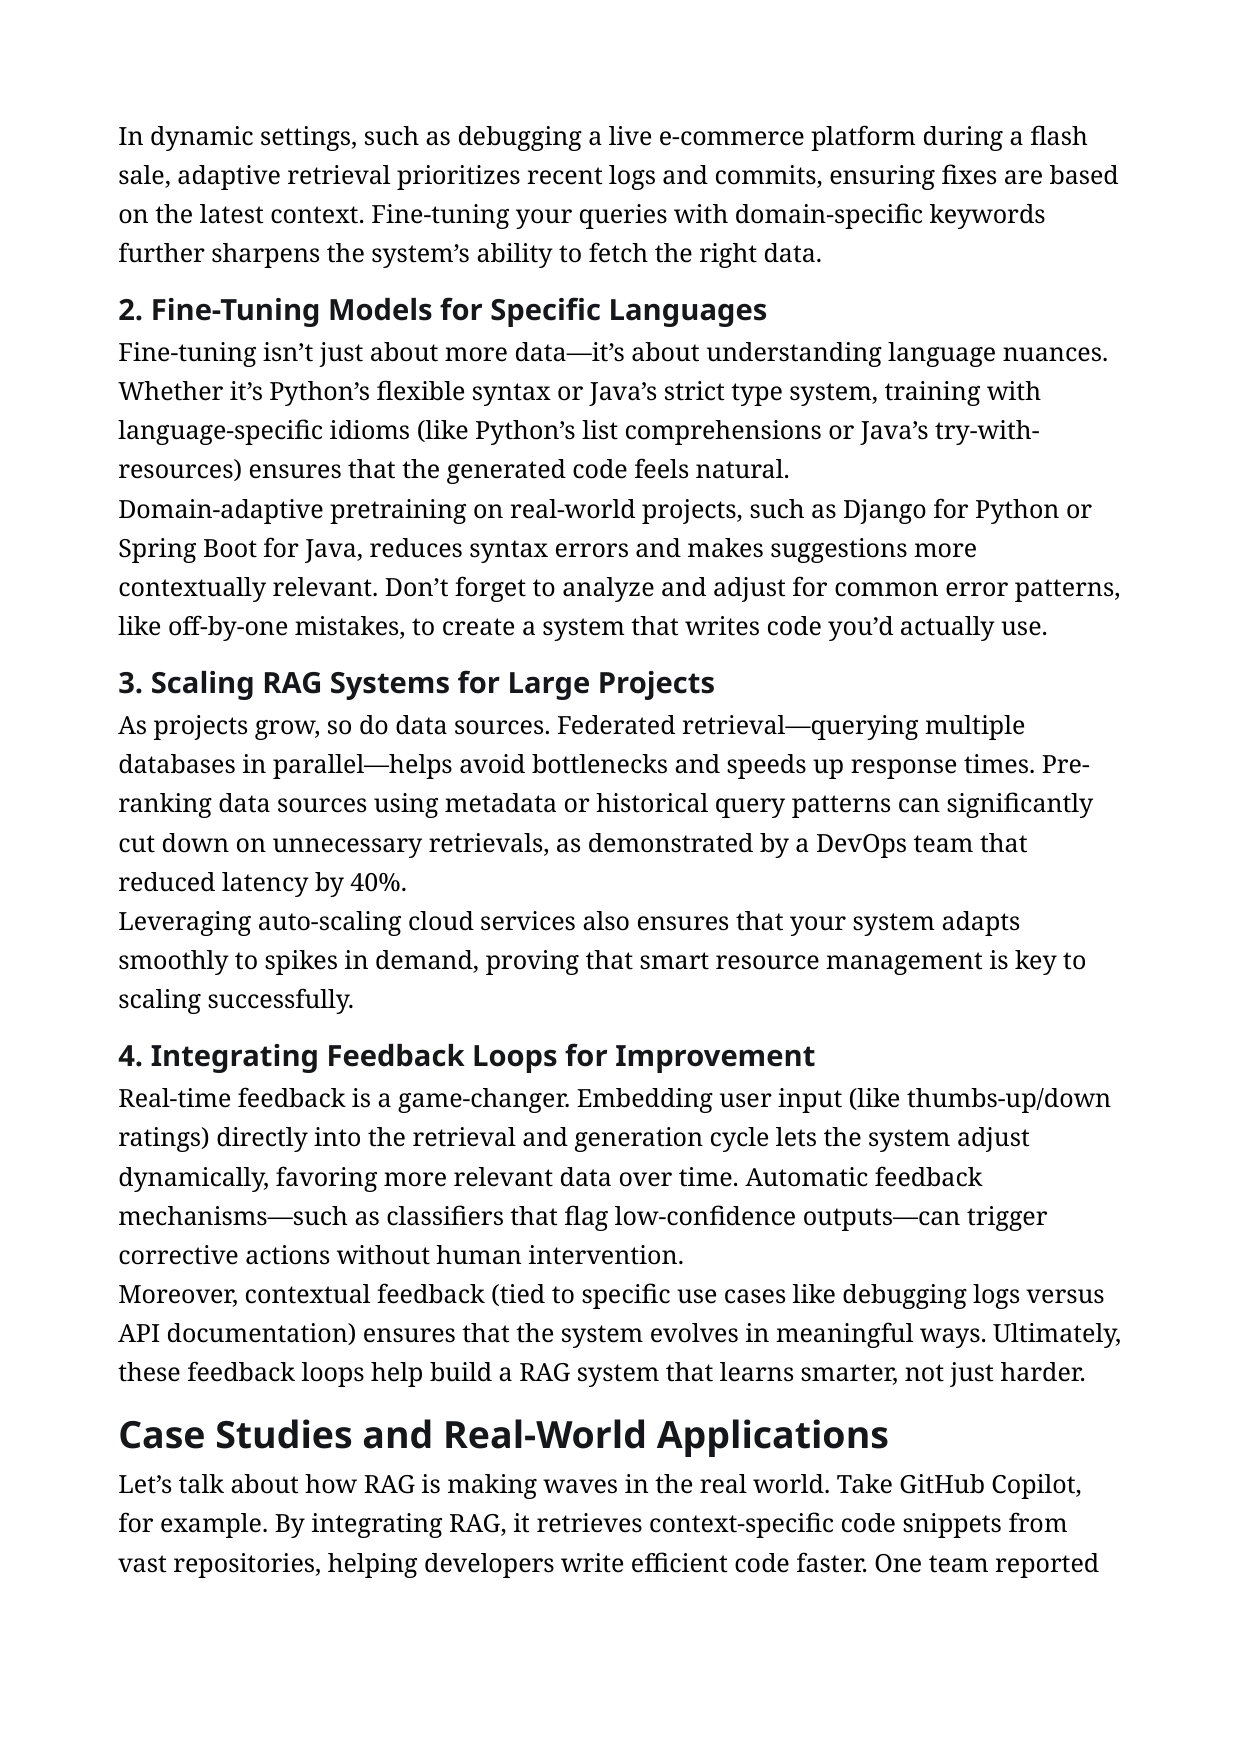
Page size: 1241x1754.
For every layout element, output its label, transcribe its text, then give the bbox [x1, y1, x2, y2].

text Real-time feedback is a game-changer. Embedding user input (like thumbs-up/down ratings) directly into the retrieval and generation cycle lets the system adjust dynamically, favoring more relevant data over time. Automatic feedback mechanisms—such as classifiers that flag low-confidence outputs—can trigger corrective actions without human intervention. [118, 1081, 1122, 1272]
subtitle 3. Scaling RAG Systems for Large Projects [118, 662, 1122, 702]
text Fine-tuning isn’t just about more data—it’s about understanding language nuances. Whether it’s Python’s flexible syntax or Java’s strict type system, training with language-specific idioms (like Python’s list comprehensions or Java’s try-with-resources) ensures that the generated code feels natural. [118, 334, 1122, 486]
text Leveraging auto-scaling cloud services also ensures that your system adapts smoothly to spikes in demand, proving that smart resource management is key to scaling successfully. [118, 903, 1122, 1016]
subtitle Case Studies and Real-World Applications [118, 1409, 1122, 1460]
text In dynamic settings, such as debugging a live e-commerce platform during a flash sale, adaptive retrieval prioritizes recent logs and commits, ensuring fixes are based on the latest context. Fine-tuning your queries with domain-specific keywords further sharpens the system’s ability to fetch the right data. [118, 118, 1122, 270]
text Moreover, contextual feedback (tied to specific use cases like debugging logs versus API documentation) ensures that the system evolves in meaningful ways. Ultimately, these feedback loops help build a RAG system that learns smarter, not just harder. [118, 1277, 1122, 1389]
subtitle 4. Integrating Feedback Loops for Improvement [118, 1036, 1122, 1075]
text Let’s talk about how RAG is making waves in the real world. Take GitHub Copilot, for example. By integrating RAG, it retrieves context-specific code snippets from vast repositories, helping developers write efficient code faster. One team reported [118, 1467, 1122, 1579]
subtitle 2. Fine-Tuning Models for Specific Languages [118, 289, 1122, 329]
text As projects grow, so do data sources. Federated retrieval—querying multiple databases in parallel—helps avoid bottlenecks and speeds up response times. Pre-ranking data sources using metadata or historical query patterns can significantly cut down on unnecessary retrievals, as demonstrated by a DevOps team that reduced latency by 40%. [118, 708, 1122, 898]
text Domain-adaptive pretraining on real-world projects, such as Django for Python or Spring Boot for Java, reduces syntax errors and makes suggestions more contextually relevant. Don’t forget to analyze and adjust for common error patterns, like off-by-one mistakes, to create a system that writes code you’d actually use. [118, 491, 1122, 643]
